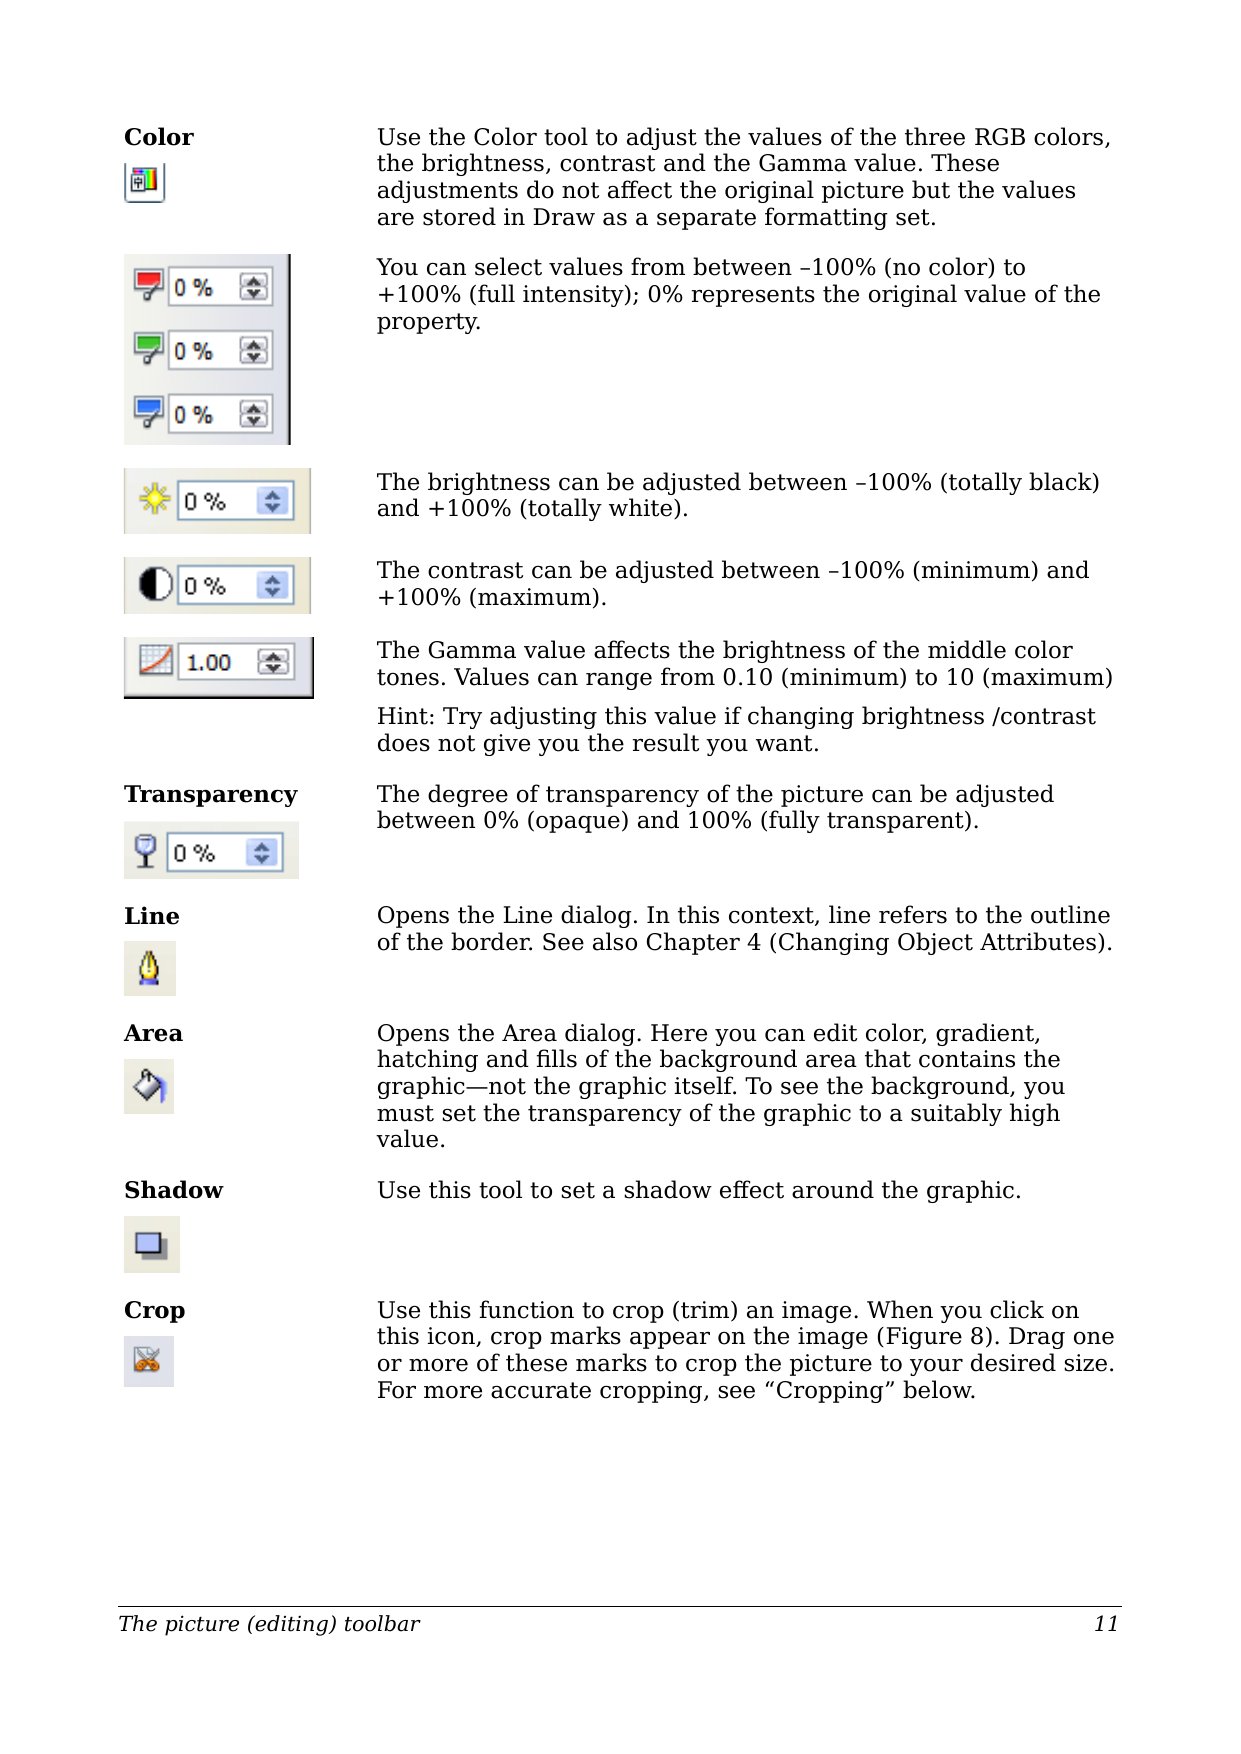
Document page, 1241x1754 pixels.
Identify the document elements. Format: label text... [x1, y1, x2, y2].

picture [123, 637, 314, 699]
table_cell Color [118, 118, 371, 249]
table_cell Area [118, 1014, 371, 1172]
picture [123, 1336, 174, 1387]
table_cell Line [118, 897, 371, 1014]
table_cell Use the Color tool to adjust the values of the three RGB colors, the brightness, contrast and the Gamma value. These adjustments do not affect the original picture but the values are stored in Draw as a separate formatting set. [371, 118, 1122, 249]
picture [123, 468, 312, 534]
table_cell Transparency [118, 775, 371, 897]
table_cell [118, 249, 371, 463]
table_cell Use this function to crop (trim) an image. When you click on this icon, crop marks appear on the image (Figure 8). Drag one or more of these marks to crop the picture to your desired size. For more accurate cropping, see “Cropping” below. [371, 1291, 1122, 1422]
table_cell The brightness can be adjusted between –100% (totally black) and +100% (totally white). [371, 463, 1122, 552]
picture [123, 1216, 181, 1273]
picture [123, 163, 167, 203]
picture [123, 941, 176, 996]
table_cell [118, 463, 371, 552]
table_cell [118, 552, 371, 632]
picture [123, 1059, 174, 1114]
table_cell Use this tool to set a shadow effect around the graphic. [371, 1172, 1122, 1291]
table_cell Shadow [118, 1172, 371, 1291]
picture [123, 557, 312, 614]
table_cell Crop [118, 1291, 371, 1422]
picture [123, 254, 291, 445]
table_cell [118, 632, 371, 775]
picture [123, 820, 299, 879]
table_cell The Gamma value affects the brightness of the middle color tones. Values can range from 0.10 (minimum) to 10 (maximum) Hint: Try adjusting this value if changing brightness /contrast does not give you the result you want. [371, 632, 1122, 775]
table_cell You can select values from between –100% (no color) to +100% (full intensity); 0% represents the original value of the property. [371, 249, 1122, 463]
table_cell The contrast can be adjusted between –100% (minimum) and +100% (maximum). [371, 552, 1122, 632]
table_cell Opens the Line dialog. In this context, line refers to the outline of the border. See also Chapter 4 (Changing Object Attributes). [371, 897, 1122, 1014]
table_cell Opens the Area dialog. Here you can edit color, gradient, hatching and fills of the background area that contains the graphic—not the graphic itself. To see the background, you must set the transparency of the graphic to a suitably high value. [371, 1014, 1122, 1172]
table_cell The degree of transparency of the picture can be adjusted between 0% (opaque) and 100% (fully transparent). [371, 775, 1122, 897]
